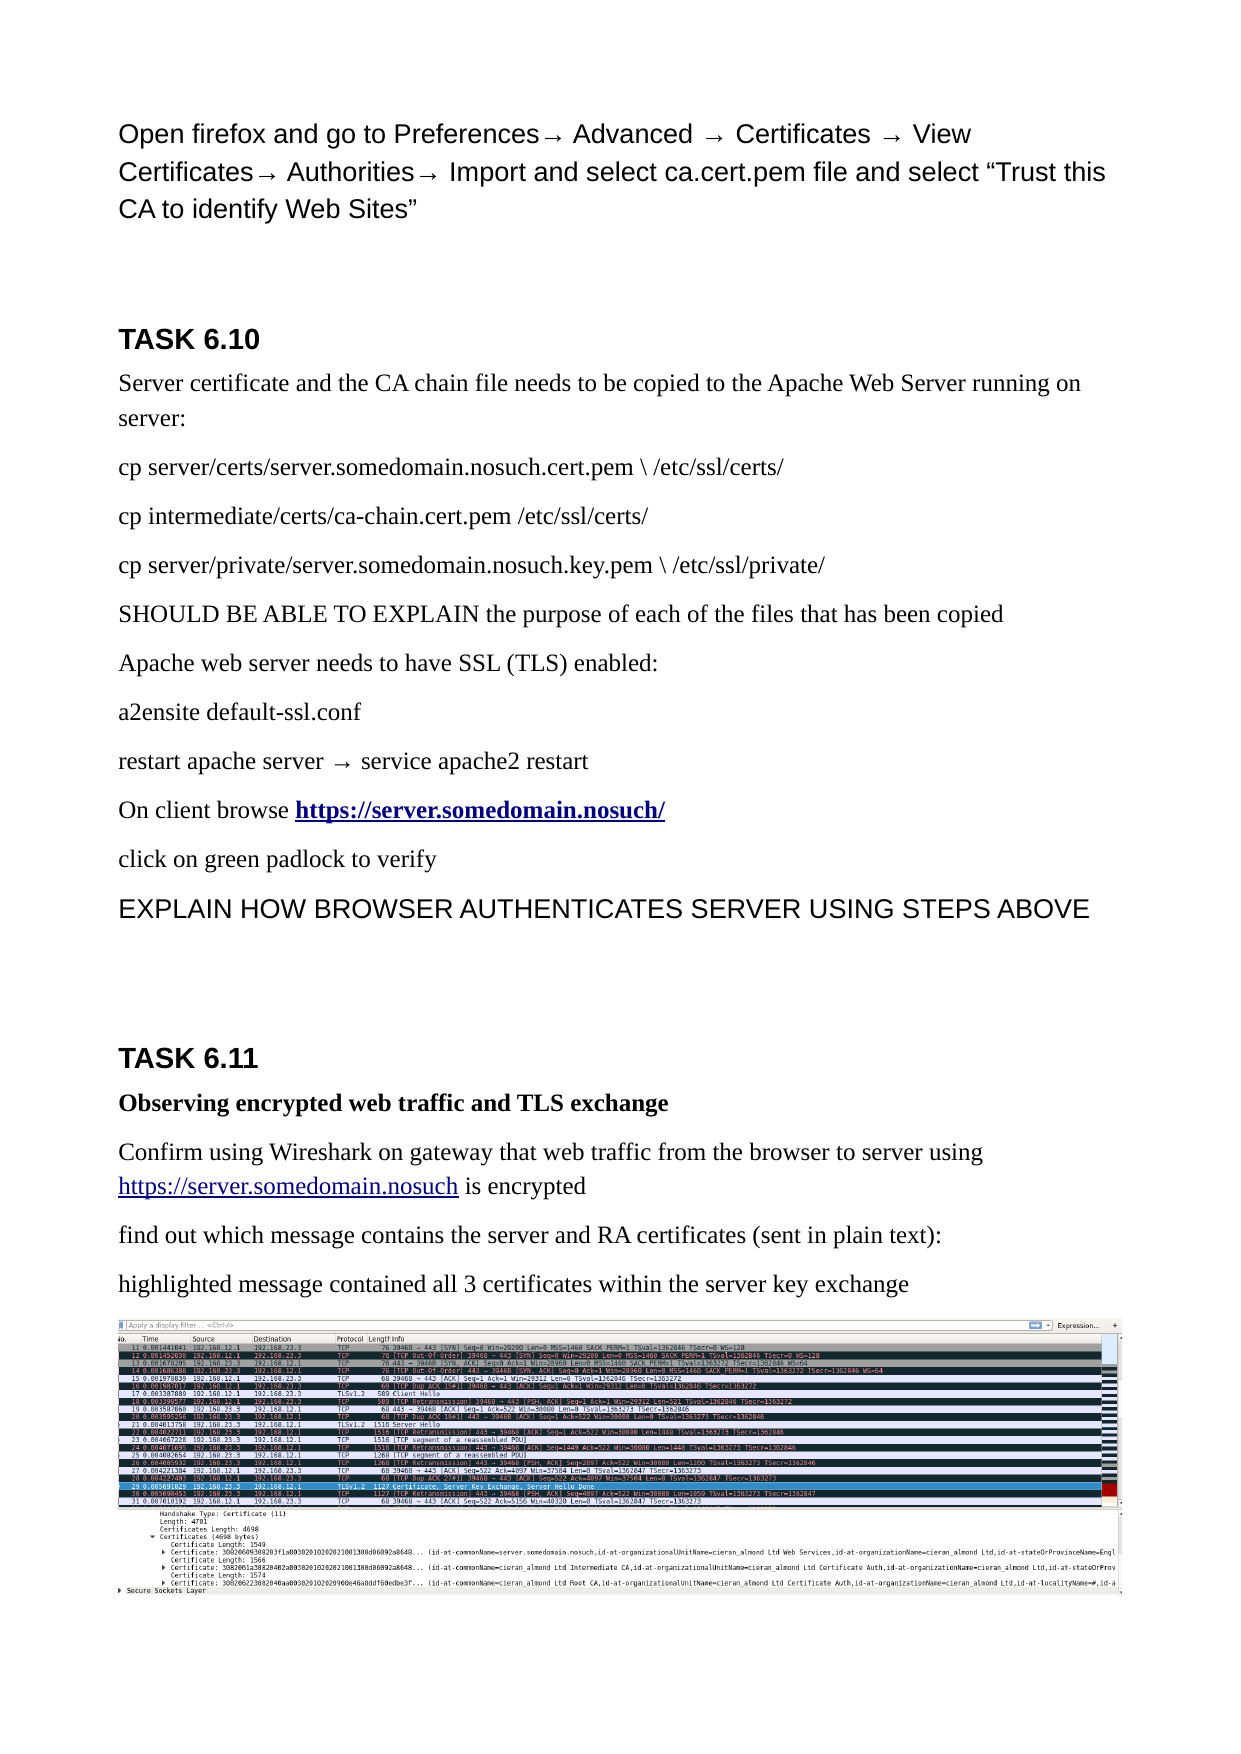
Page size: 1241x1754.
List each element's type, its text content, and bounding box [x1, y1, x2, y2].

text On client browse https://server.somedomain.nosuch/ [118, 795, 1122, 824]
text Observing encrypted web traffic and TLS exchange [118, 1088, 1122, 1116]
text Confirm using Wireshark on gateway that web traffic from the browser to server using https://server.somedomain.nosuch is encrypted [118, 1137, 1122, 1200]
text SHOULD BE ABLE TO EXPLAIN the purpose of each of the files that has been copied [118, 599, 1122, 628]
text cp server/certs/server.somedomain.nosuch.cert.pem \ /etc/ssl/certs/ [118, 452, 1122, 481]
text Apache web server needs to have SSL (TLS) enabled: [118, 648, 1122, 677]
text a2ensite default-ssl.conf [118, 697, 1122, 726]
subtitle TASK 6.11 [118, 1042, 1122, 1075]
text Open firefox and go to Preferences→ Advanced → Certificates → View Certificates→ Authorities→ Import and select ca.cert.pem file and select “Trust this CA to identify Web Sites” [118, 118, 1122, 224]
text cp server/private/server.somedomain.nosuch.key.pem \ /etc/ssl/private/ [118, 550, 1122, 579]
text find out which message contains the server and RA certificates (sent in plain text): [118, 1220, 1122, 1249]
text EXPLAIN HOW BROWSER AUTHENTICATES SERVER USING STEPS ABOVE [118, 893, 1122, 925]
picture [118, 1318, 1123, 1596]
text restart apache server → service apache2 restart [118, 746, 1122, 775]
text highlighted message contained all 3 certificates within the server key exchange [118, 1269, 1122, 1298]
text click on green padlock to verify [118, 844, 1122, 873]
text cp intermediate/certs/ca-chain.cert.pem /etc/ssl/certs/ [118, 501, 1122, 530]
text Server certificate and the CA chain file needs to be copied to the Apache Web Server running on server: [118, 368, 1122, 432]
subtitle TASK 6.10 [118, 322, 1122, 356]
